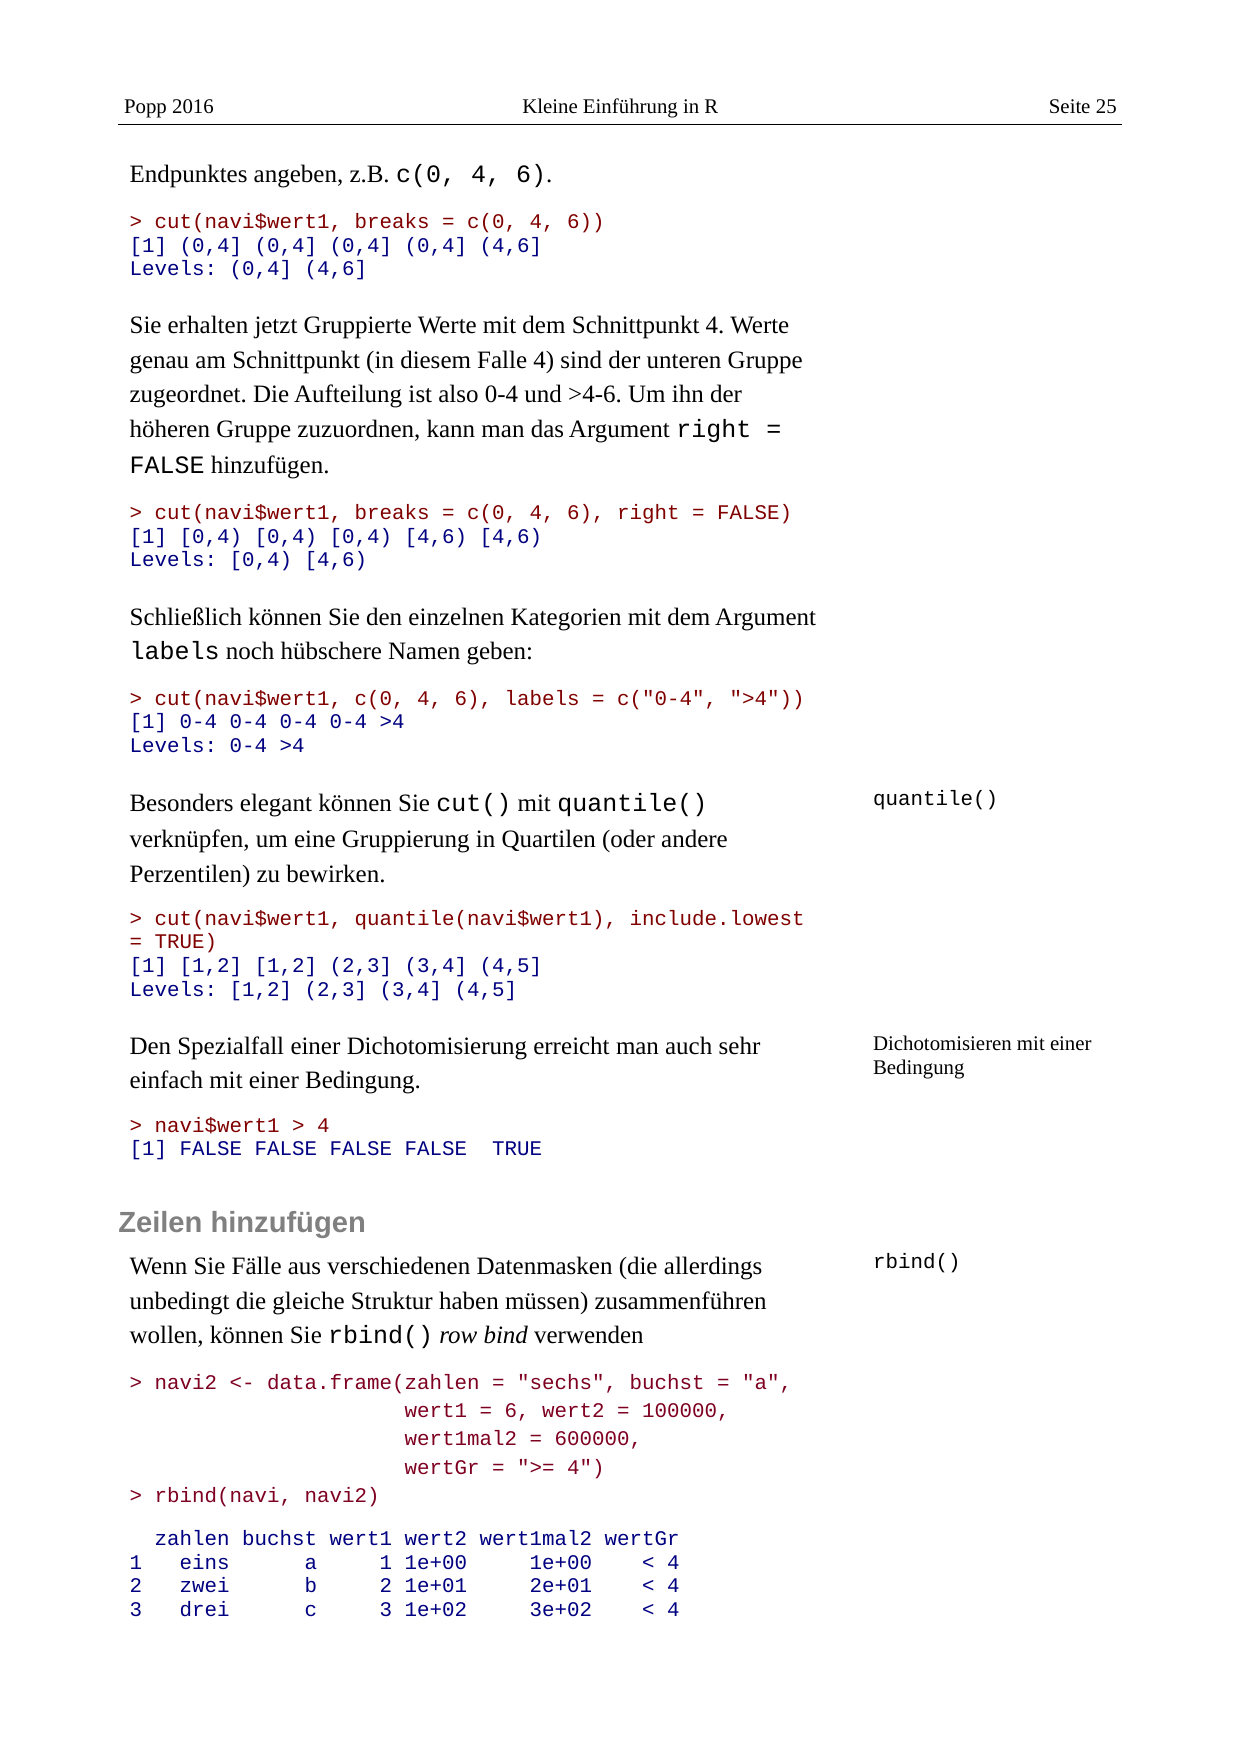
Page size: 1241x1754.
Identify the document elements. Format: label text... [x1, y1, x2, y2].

table_cell quantile() [855, 788, 1123, 1031]
table_header rbind() [855, 1251, 1123, 1623]
table_header Wenn Sie Fälle aus verschiedenen Datenmasken (die allerdings unbedingt die gleiche Struktur haben müssen) zusammenführen wollen, können Sie rbind() row bind verwenden > navi2 <- data.frame(zahlen = "sechs", buchst = "a", wert1 = 6, wert2 = 100000, wert1mal2 = 600000, wertGr = ">= 4") > rbind(navi, navi2) zahlen buchst wert1 wert2 wert1mal2 wertGr 1 eins a 1 1e+00 1e+00 < 4 2 zwei b 2 1e+01 2e+01 < 4 3 drei c 3 1e+02 3e+02 < 4 [129, 1251, 855, 1623]
table_cell Dichotomisieren mit einer Bedingung [855, 1031, 1123, 1191]
table_cell Den Spezialfall einer Dichotomisierung erreicht man auch sehr einfach mit einer Bedingung. > navi$wert1 > 4 [1] FALSE FALSE FALSE FALSE TRUE [129, 1031, 855, 1191]
table_cell [855, 159, 1123, 788]
subtitle Zeilen hinzufügen [118, 1205, 1122, 1239]
table_cell Besonders elegant können Sie cut() mit quantile() verknüpfen, um eine Gruppierung in Quartilen (oder andere Perzentilen) zu bewirken. > cut(navi$wert1, quantile(navi$wert1), include.lowest = TRUE) [1] [1,2] [1,2] (2,3] (3,4] (4,5] Levels: [1,2] (2,3] (3,4] (4,5] [129, 788, 855, 1031]
table_cell Endpunktes angeben, z.B. c(0, 4, 6). > cut(navi$wert1, breaks = c(0, 4, 6)) [1] (0,4] (0,4] (0,4] (0,4] (4,6] Levels: (0,4] (4,6] Sie erhalten jetzt Gruppierte Werte mit dem Schnittpunkt 4. Werte genau am Schnittpunkt (in diesem Falle 4) sind der unteren Gruppe zugeordnet. Die Aufteilung ist also 0-4 und >4-6. Um ihn der höheren Gruppe zuzuordnen, kann man das Argument right = FALSE hinzufügen. > cut(navi$wert1, breaks = c(0, 4, 6), right = FALSE) [1] [0,4) [0,4) [0,4) [4,6) [4,6) Levels: [0,4) [4,6) Schließlich können Sie den einzelnen Kategorien mit dem Argument labels noch hübschere Namen geben: > cut(navi$wert1, c(0, 4, 6), labels = c("0-4", ">4")) [1] 0-4 0-4 0-4 0-4 >4 Levels: 0-4 >4 [129, 159, 855, 788]
